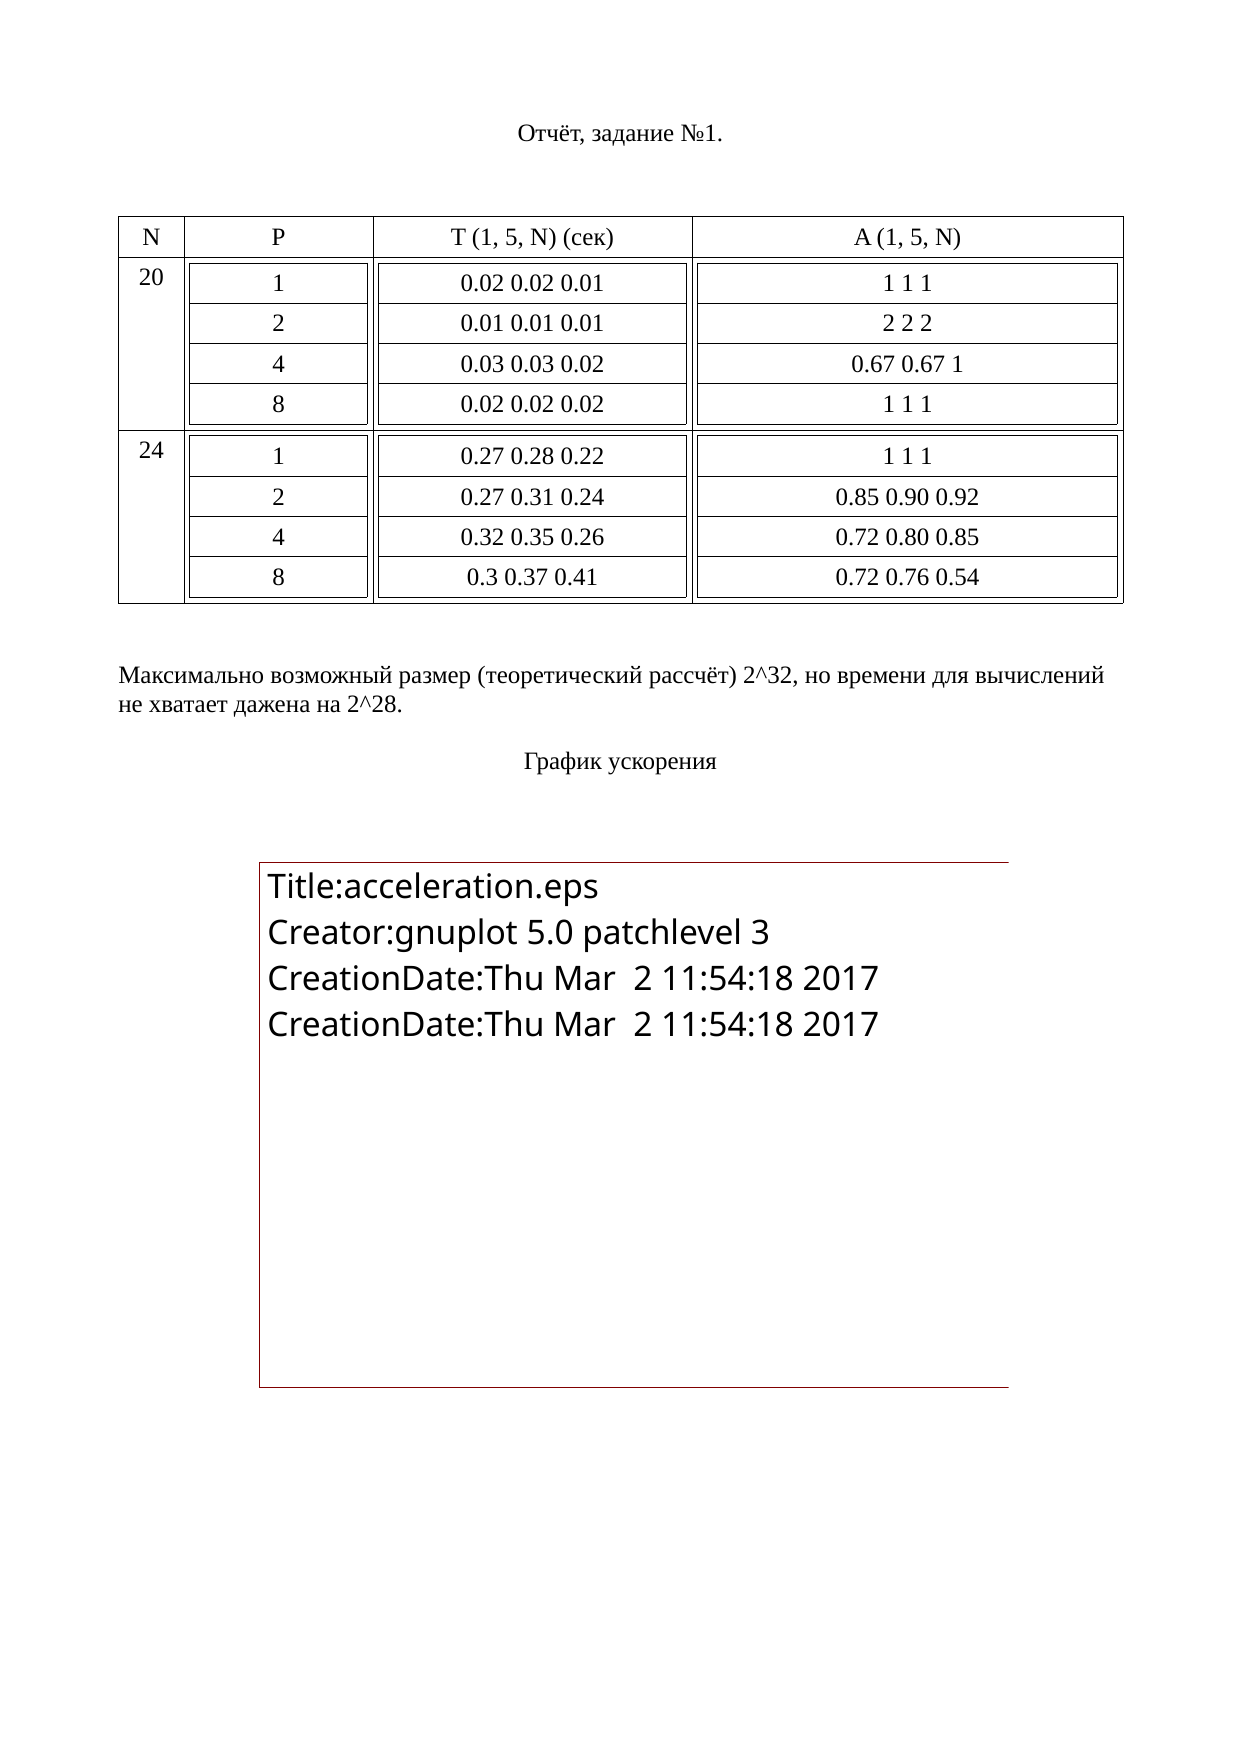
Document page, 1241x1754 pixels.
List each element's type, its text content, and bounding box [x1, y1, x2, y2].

table_cell 24 [119, 431, 184, 603]
table_header N [119, 217, 184, 257]
table_cell [693, 431, 1123, 603]
table_cell 4 [190, 344, 367, 383]
table_cell 0.02 0.02 0.02 [379, 384, 686, 424]
text Отчёт, задание №1. [118, 118, 1122, 147]
table_header T (1, 5, N) (сек) [374, 217, 692, 257]
table_cell 0.3 0.37 0.41 [379, 557, 686, 597]
table_cell 0.72 0.80 0.85 [698, 517, 1117, 556]
table_cell [693, 258, 1123, 429]
table_cell [374, 258, 692, 429]
table_cell [185, 431, 373, 603]
table_cell 1 1 1 [698, 384, 1117, 424]
table_cell [185, 258, 373, 429]
table_cell 0.67 0.67 1 [698, 344, 1117, 383]
table_header A (1, 5, N) [693, 217, 1123, 257]
table_cell 0.27 0.31 0.24 [379, 477, 686, 516]
table_header 1 [190, 436, 367, 476]
table_cell 8 [190, 557, 367, 597]
table_header 1 1 1 [698, 436, 1117, 476]
table_cell 2 2 2 [698, 304, 1117, 343]
text Максимально возможный размер (теоретический рассчёт) 2^32, но времени для вычислений не хватает дажена на 2^28. [118, 660, 1122, 718]
table_cell 2 [190, 304, 367, 343]
table_header 1 [190, 264, 367, 303]
table_cell 20 [119, 258, 184, 429]
table_cell 0.03 0.03 0.02 [379, 344, 686, 383]
table_cell [374, 431, 692, 603]
table_header 0.02 0.02 0.01 [379, 264, 686, 303]
text График ускорения [118, 746, 1122, 775]
table_cell 0.32 0.35 0.26 [379, 517, 686, 556]
table_header P [185, 217, 373, 257]
table_header 1 1 1 [698, 264, 1117, 303]
table_cell 0.85 0.90 0.92 [698, 477, 1117, 516]
table_cell 0.72 0.76 0.54 [698, 557, 1117, 597]
table_cell 4 [190, 517, 367, 556]
table_header 0.27 0.28 0.22 [379, 436, 686, 476]
table_cell 8 [190, 384, 367, 424]
table_cell 2 [190, 477, 367, 516]
table_cell 0.01 0.01 0.01 [379, 304, 686, 343]
